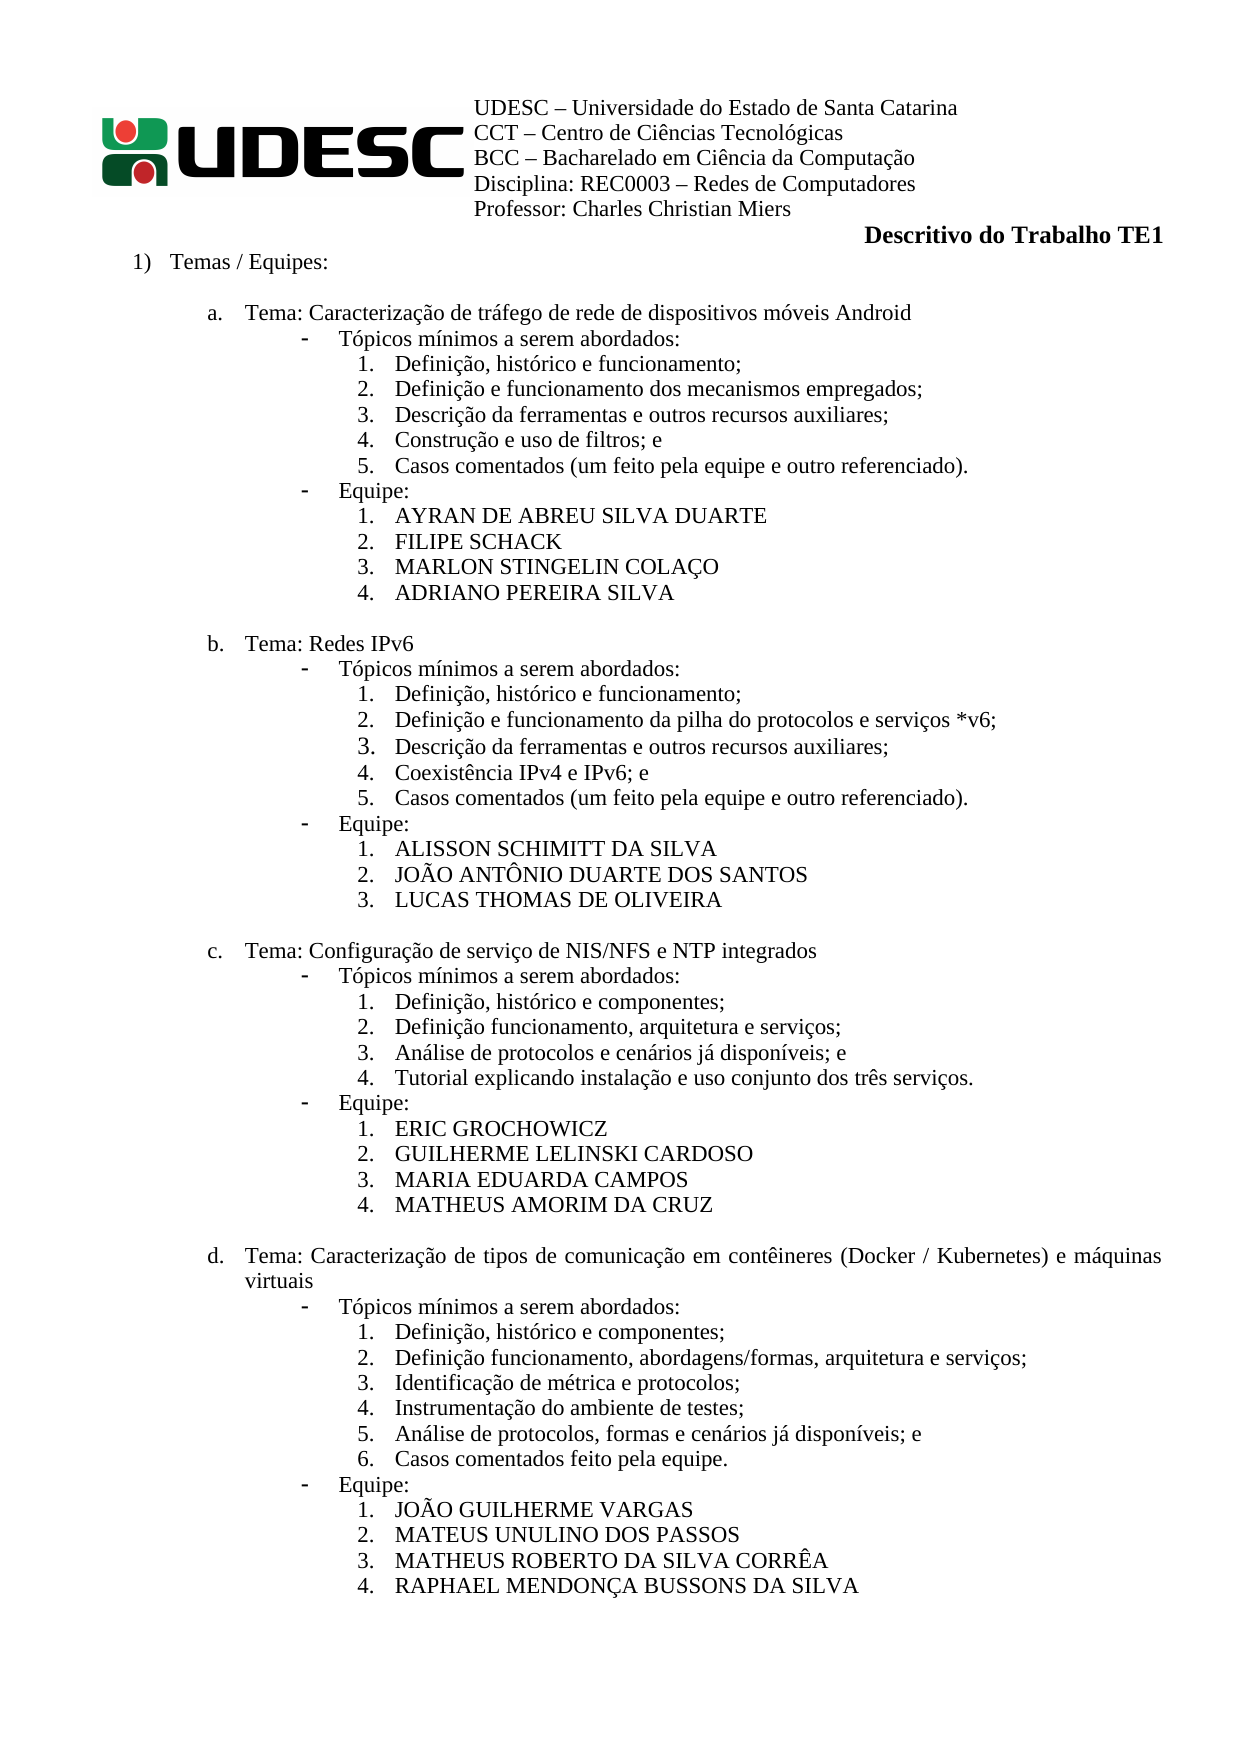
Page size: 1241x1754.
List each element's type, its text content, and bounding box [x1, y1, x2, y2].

list Tópicos mínimos a serem abordados: [301, 963, 1163, 989]
list Tópicos mínimos a serem abordados: [301, 656, 1163, 681]
list Tema: Caracterização de tráfego de rede de dispositivos móveis Android [207, 300, 1163, 326]
list Tema: Caracterização de tipos de comunicação em contêineres (Docker / Kubernetes) e máquinas virtuais [207, 1243, 1163, 1294]
list Equipe: [301, 1472, 1163, 1497]
list MARLON STINGELIN COLAÇO [357, 554, 1163, 580]
list ALISSON SCHIMITT DA SILVA [357, 836, 1163, 862]
list Tópicos mínimos a serem abordados: [301, 326, 1163, 351]
list GUILHERME LELINSKI CARDOSO [357, 1141, 1163, 1167]
text CCT – Centro de Ciências Tecnológicas [474, 120, 1163, 145]
list Temas / Equipes: [132, 249, 1163, 275]
list Casos comentados feito pela equipe. [357, 1446, 1163, 1472]
list Construção e uso de filtros; e [357, 427, 1163, 453]
list Equipe: [301, 1090, 1163, 1116]
text BCC – Bacharelado em Ciência da Computação [474, 145, 1163, 171]
list MATHEUS AMORIM DA CRUZ [357, 1192, 1163, 1217]
list Definição funcionamento, arquitetura e serviços; [357, 1014, 1163, 1039]
list Definição e funcionamento dos mecanismos empregados; [357, 376, 1163, 402]
list Análise de protocolos, formas e cenários já disponíveis; e [357, 1421, 1163, 1446]
text Professor: Charles Christian Miers [94, 196, 1163, 222]
list Equipe: [301, 478, 1163, 503]
list AYRAN DE ABREU SILVA DUARTE [357, 503, 1163, 529]
text Disciplina: REC0003 – Redes de Computadores [474, 171, 1163, 196]
list Tema: Redes IPv6 [207, 631, 1163, 656]
list FILIPE SCHACK [357, 529, 1163, 554]
list Coexistência IPv4 e IPv6; e [357, 760, 1163, 785]
list Casos comentados (um feito pela equipe e outro referenciado). [357, 785, 1163, 811]
list Descrição da ferramentas e outros recursos auxiliares; [357, 732, 1163, 760]
list ERIC GROCHOWICZ [357, 1116, 1163, 1141]
list Tema: Configuração de serviço de NIS/NFS e NTP integrados [207, 938, 1163, 963]
text Descritivo do Trabalho TE1 [94, 222, 1163, 249]
list JOÃO ANTÔNIO DUARTE DOS SANTOS [357, 862, 1163, 887]
list Casos comentados (um feito pela equipe e outro referenciado). [357, 453, 1163, 478]
list RAPHAEL MENDONÇA BUSSONS DA SILVA [357, 1573, 1163, 1599]
list MATHEUS ROBERTO DA SILVA CORRÊA [357, 1548, 1163, 1573]
picture [92, 107, 474, 197]
list Análise de protocolos e cenários já disponíveis; e [357, 1039, 1163, 1065]
list Definição, histórico e componentes; [357, 989, 1163, 1014]
list Instrumentação do ambiente de testes; [357, 1395, 1163, 1421]
list Definição funcionamento, abordagens/formas, arquitetura e serviços; [357, 1344, 1163, 1370]
list Equipe: [301, 811, 1163, 836]
list Definição, histórico e componentes; [357, 1319, 1163, 1344]
list Definição e funcionamento da pilha do protocolos e serviços *v6; [357, 707, 1163, 732]
list MATEUS UNULINO DOS PASSOS [357, 1522, 1163, 1548]
list JOÃO GUILHERME VARGAS [357, 1497, 1163, 1522]
list Definição, histórico e funcionamento; [357, 681, 1163, 707]
list MARIA EDUARDA CAMPOS [357, 1167, 1163, 1192]
list Identificação de métrica e protocolos; [357, 1370, 1163, 1395]
list Descrição da ferramentas e outros recursos auxiliares; [357, 402, 1163, 427]
list Tópicos mínimos a serem abordados: [301, 1294, 1163, 1319]
list Tutorial explicando instalação e uso conjunto dos três serviços. [357, 1065, 1163, 1090]
list LUCAS THOMAS DE OLIVEIRA [357, 887, 1163, 912]
list Definição, histórico e funcionamento; [357, 351, 1163, 376]
list ADRIANO PEREIRA SILVA [357, 580, 1163, 605]
text UDESC – Universidade do Estado de Santa Catarina [94, 94, 1163, 120]
